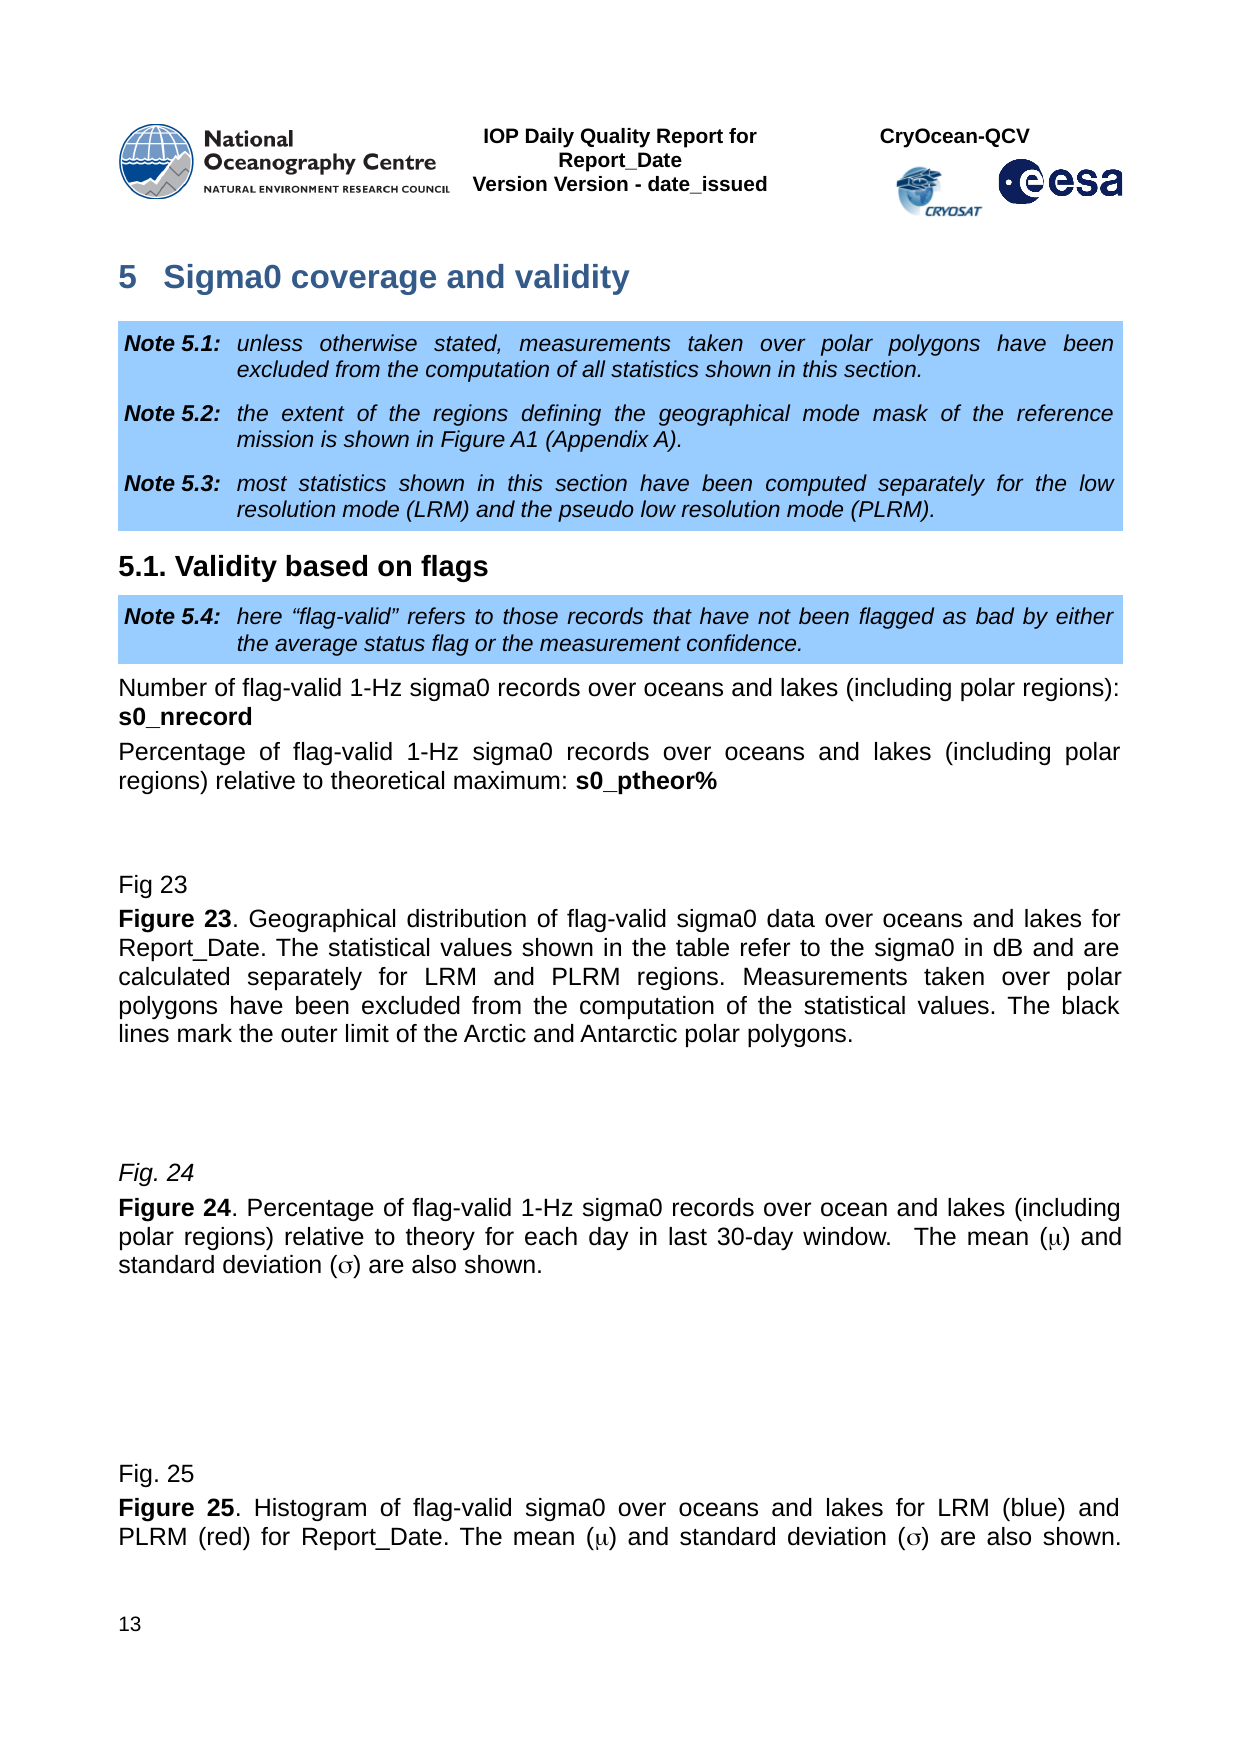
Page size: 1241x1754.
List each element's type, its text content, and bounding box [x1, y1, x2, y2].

text Figure 23. Geographical distribution of flag-valid sigma0 data over oceans and lakes for Report_Date. The statistical values shown in the table refer to the sigma0 in dB and are calculated separately for LRM and PLRM regions. Measurements taken over polar polygons have been excluded from the computation of the statistical values. The black lines mark the outer limit of the Arctic and Antarctic polar polygons. [118, 904, 1122, 1048]
text Figure 25. Histogram of flag-valid sigma0 over oceans and lakes for LRM (blue) and PLRM (red) for Report_Date. The mean (μ) and standard deviation (σ) are also shown. [118, 1493, 1122, 1551]
text Figure 24. Percentage of flag-valid 1-Hz sigma0 records over ocean and lakes (including polar regions) relative to theory for each day in last 30-day window. The mean (μ) and standard deviation (σ) are also shown. [118, 1193, 1122, 1279]
picture [876, 159, 1123, 224]
subtitle Sigma0 coverage and validity [118, 257, 1122, 296]
text Fig. 25 [118, 1459, 1122, 1487]
table_cell Note 5.2: [118, 391, 231, 461]
text Fig 23 [118, 870, 1122, 898]
text 5.1. Validity based on flags [118, 549, 1122, 582]
table_header unless otherwise stated, measurements taken over polar polygons have been excluded from the computation of all statistics shown in this section. [231, 321, 1123, 391]
text Percentage of flag-valid 1-Hz sigma0 records over oceans and lakes (including polar regions) relative to theoretical maximum: s0_ptheor% [118, 737, 1122, 794]
text Number of flag-valid 1-Hz sigma0 records over oceans and lakes (including polar regions): s0_nrecord [118, 673, 1122, 731]
text Fig. 24 [118, 1158, 1122, 1187]
table_header Note 5.4: [118, 595, 231, 664]
table_cell the extent of the regions defining the geographical mode mask of the reference mission is shown in Figure A1 (Appendix A). [231, 391, 1123, 461]
table_cell Note 5.3: [118, 461, 231, 531]
table_header Note 5.1: [118, 321, 231, 391]
table_header here “flag-valid” refers to those records that have not been flagged as bad by either the average status flag or the measurement confidence. [231, 595, 1123, 664]
table_cell most statistics shown in this section have been computed separately for the low resolution mode (LRM) and the pseudo low resolution mode (PLRM). [231, 461, 1123, 531]
